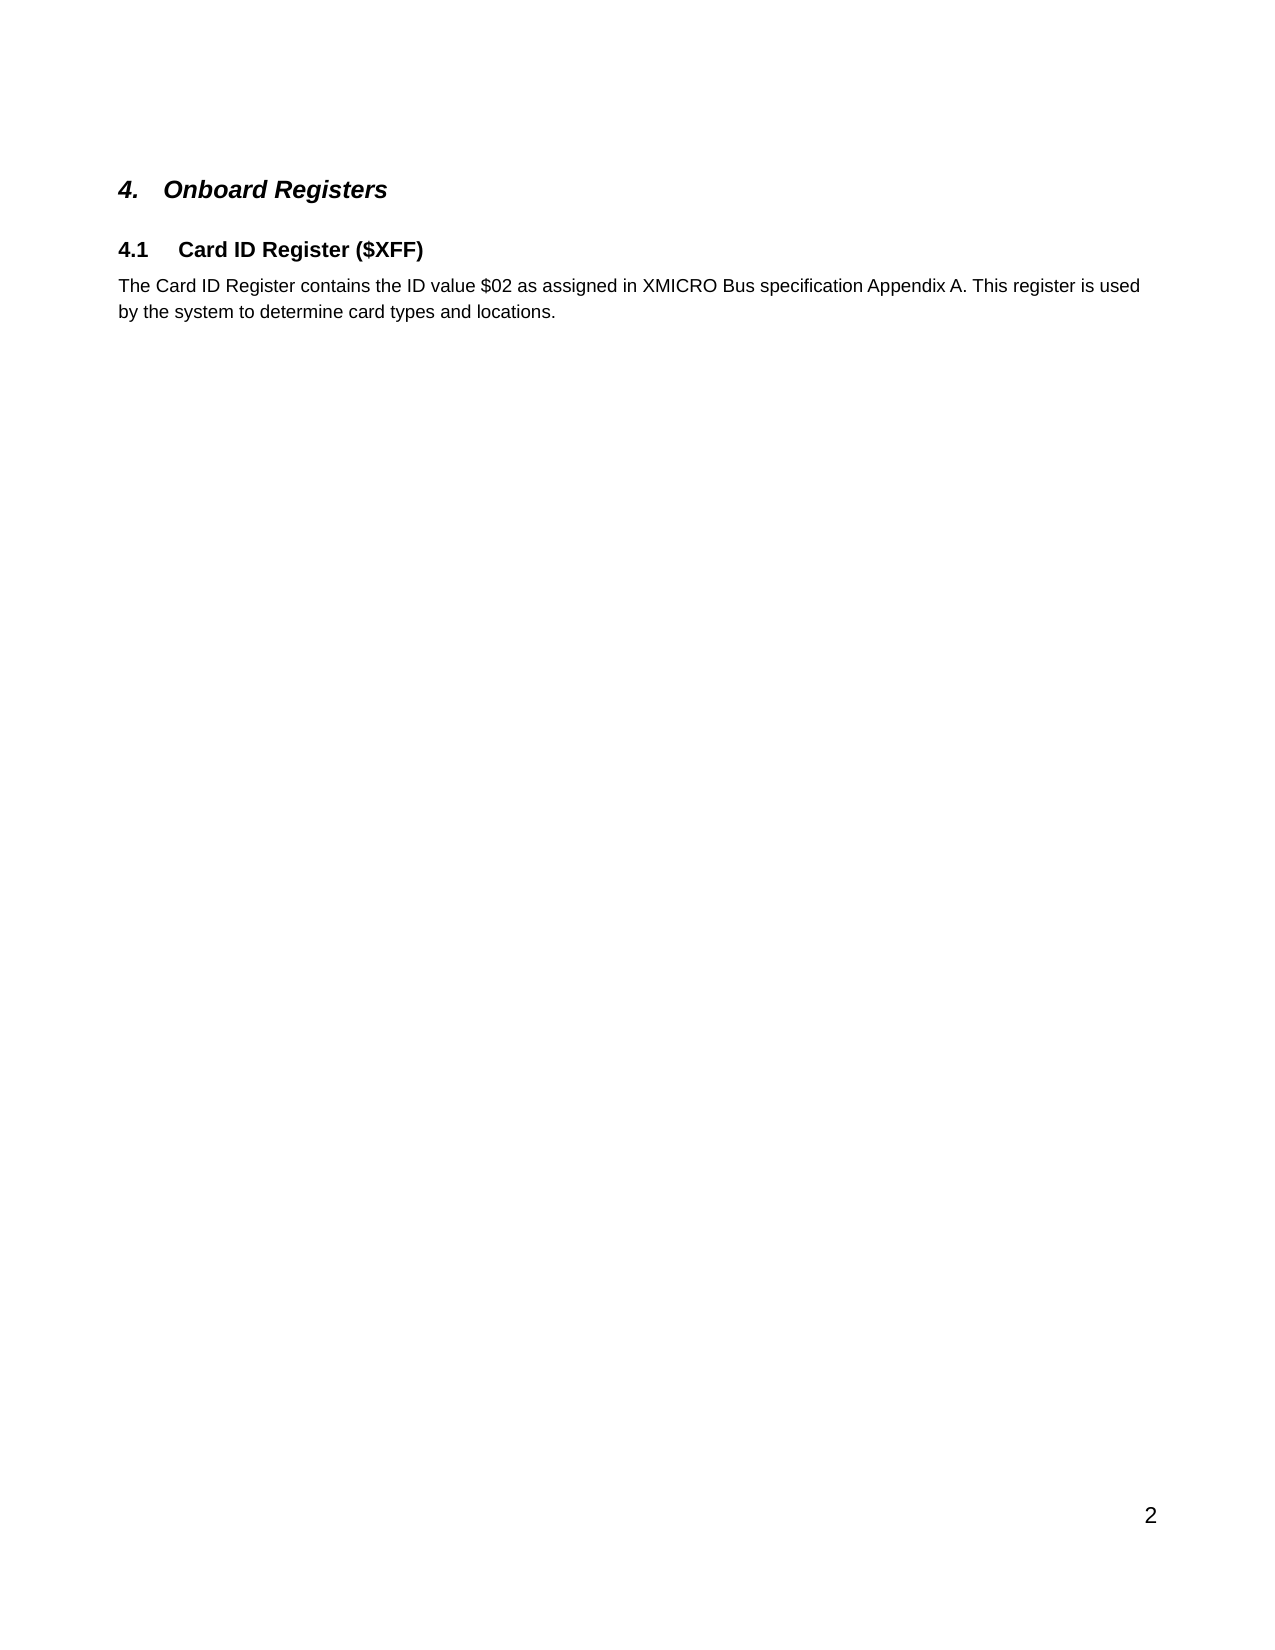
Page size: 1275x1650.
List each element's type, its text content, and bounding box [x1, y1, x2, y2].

subtitle Card ID Register ($XFF) [118, 237, 1157, 262]
subtitle Onboard Registers [118, 175, 1157, 204]
text The Card ID Register contains the ID value $02 as assigned in XMICRO Bus specification Appendix A. This register is used by the system to determine card types and locations. [118, 275, 1157, 322]
